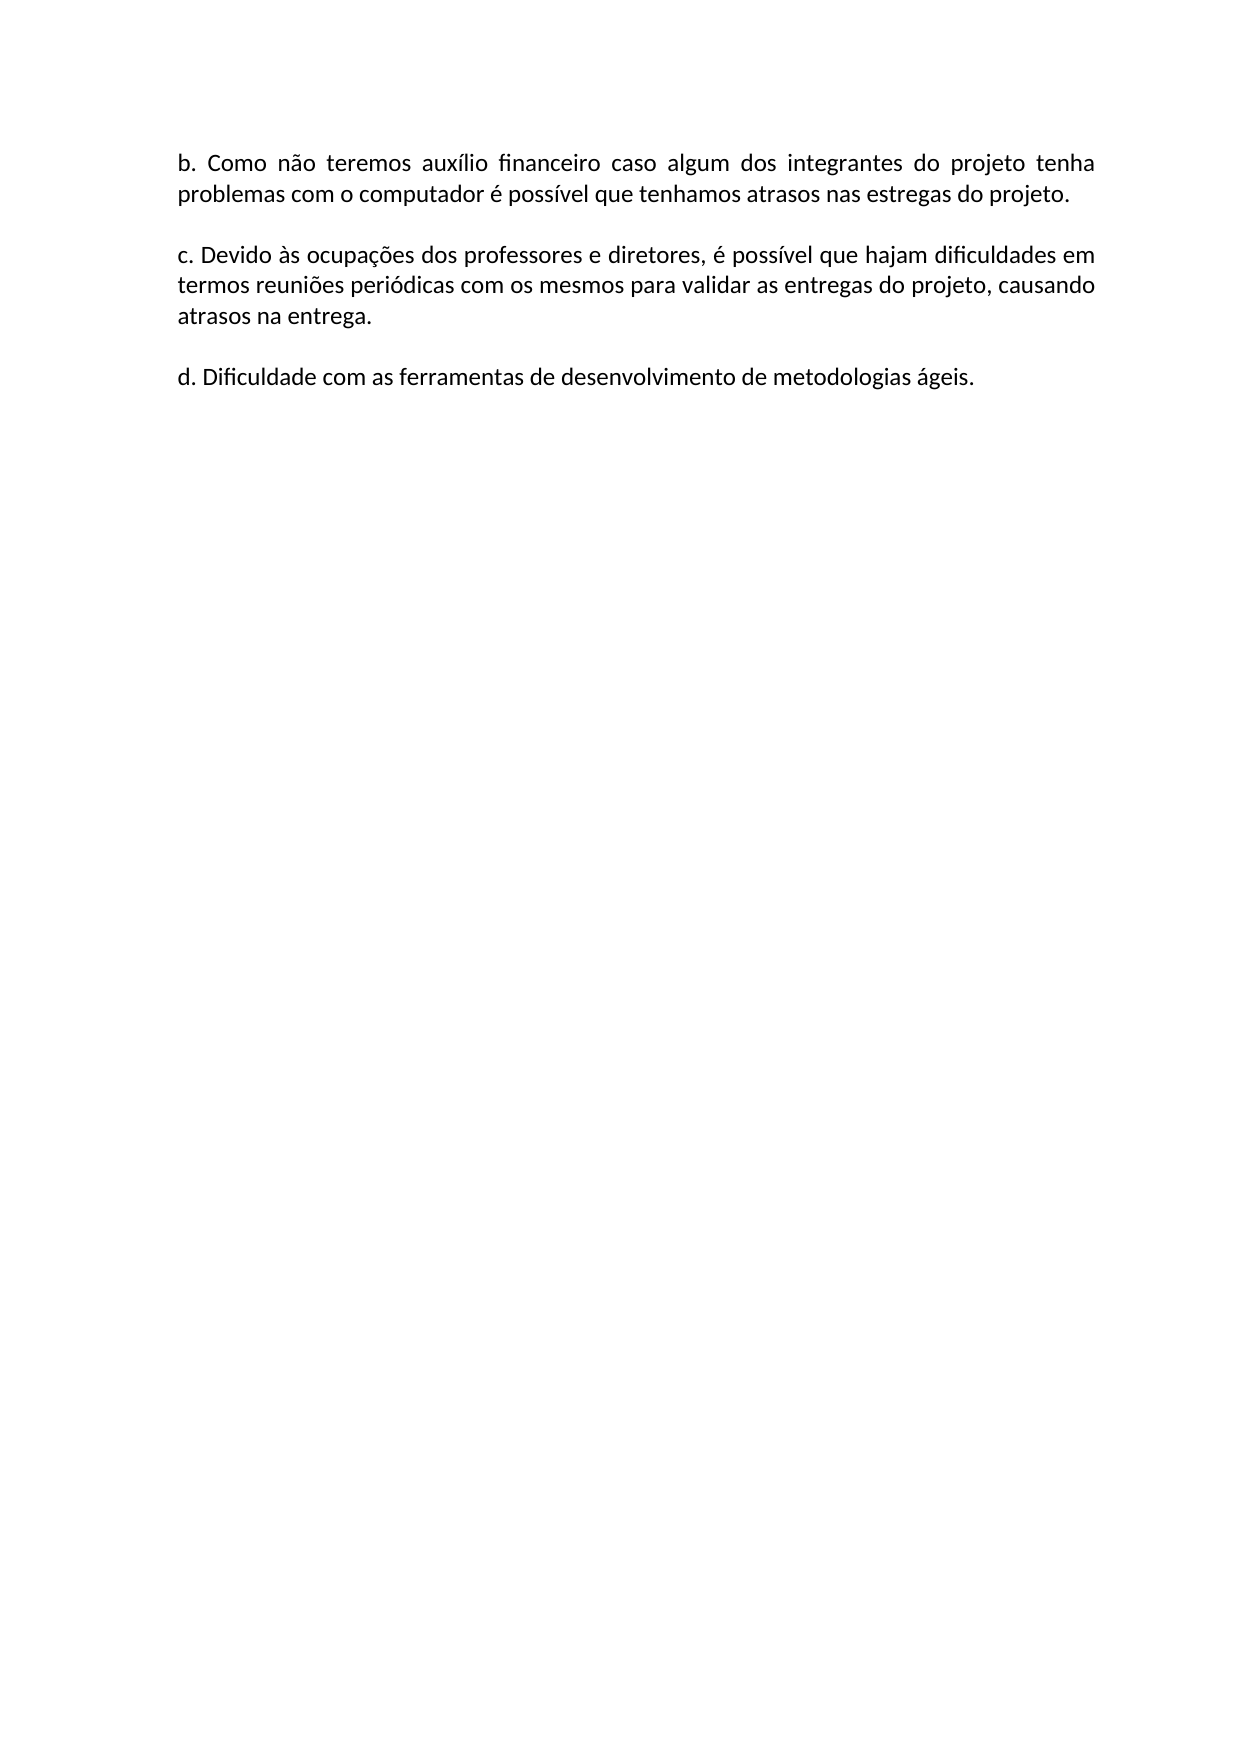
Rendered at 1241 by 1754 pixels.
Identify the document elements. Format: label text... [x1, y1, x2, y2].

text d. Dificuldade com as ferramentas de desenvolvimento de metodologias ágeis. [177, 361, 1097, 392]
text b. Como não teremos auxílio financeiro caso algum dos integrantes do projeto tenha problemas com o computador é possível que tenhamos atrasos nas estregas do projeto. [177, 148, 1097, 209]
text c. Devido às ocupações dos professores e diretores, é possível que hajam dificuldades em termos reuniões periódicas com os mesmos para validar as entregas do projeto, causando atrasos na entrega. [177, 239, 1097, 331]
